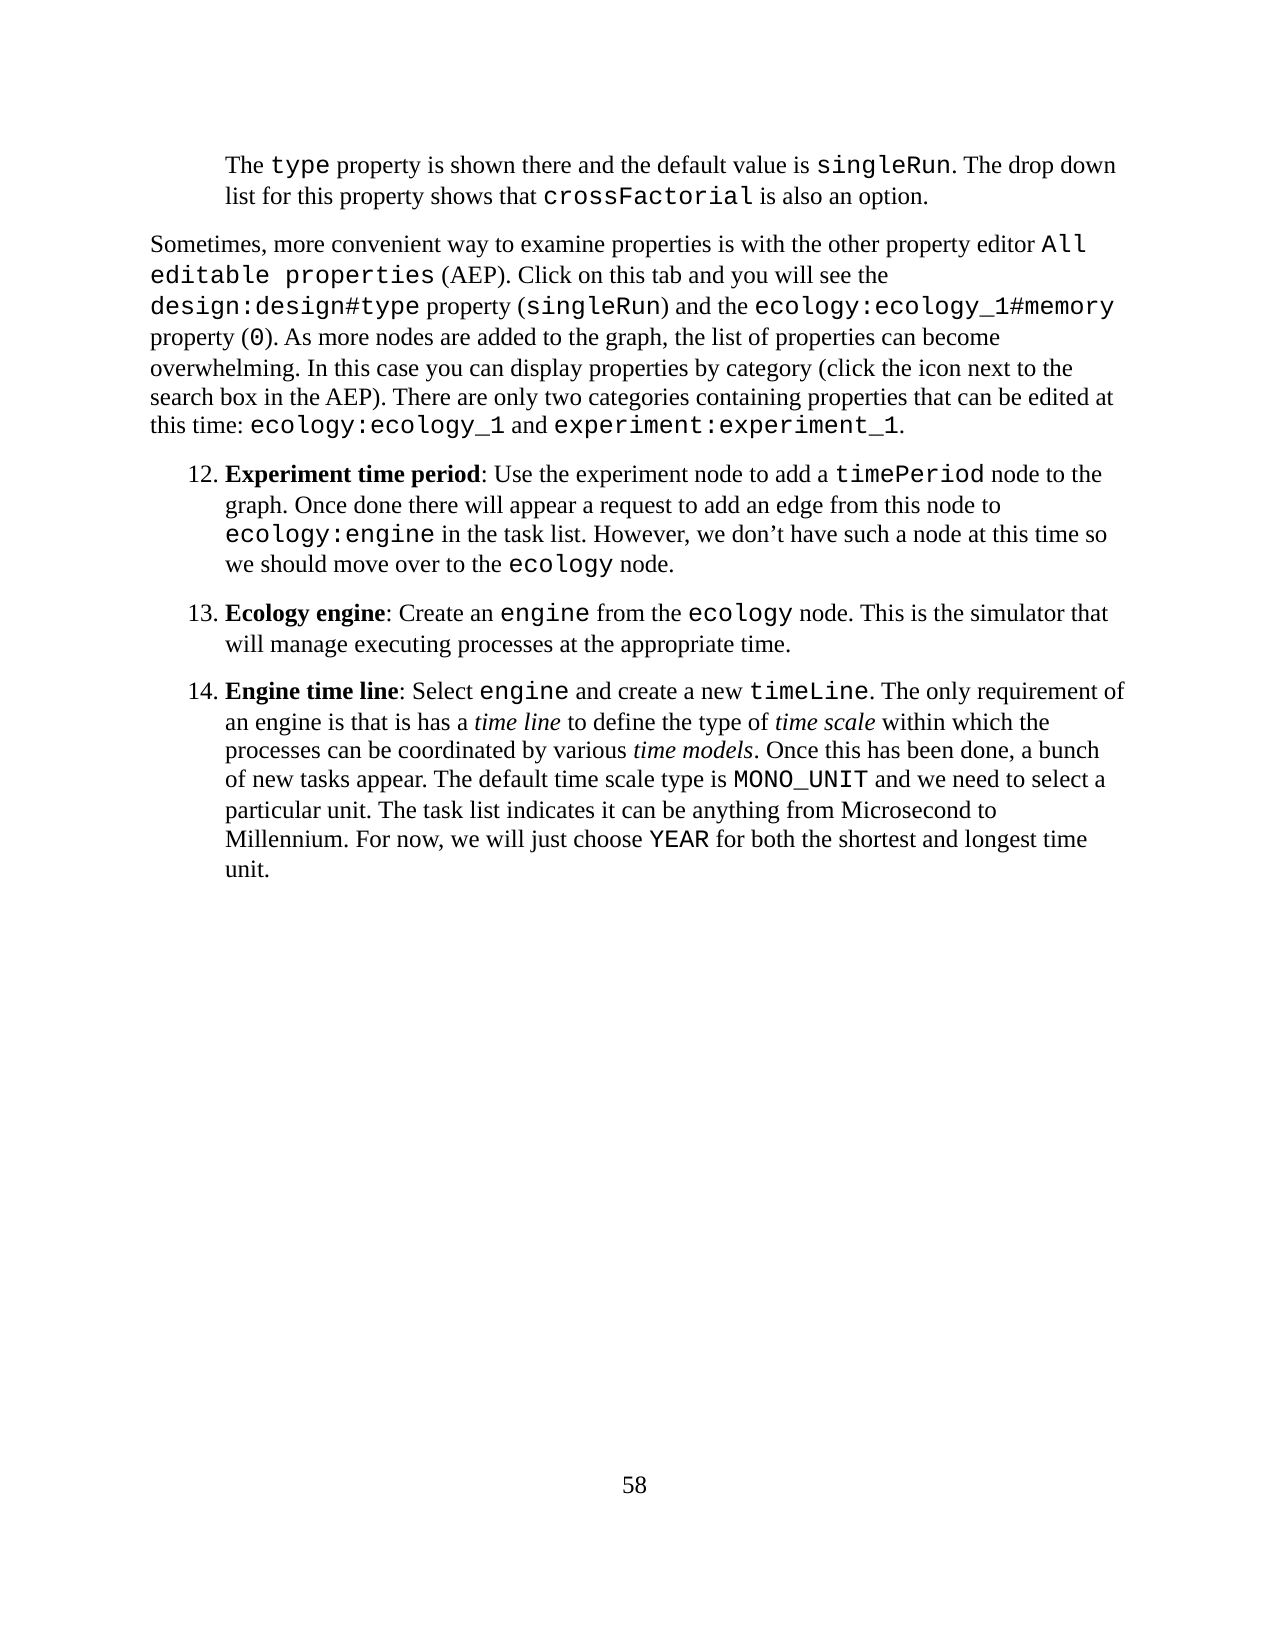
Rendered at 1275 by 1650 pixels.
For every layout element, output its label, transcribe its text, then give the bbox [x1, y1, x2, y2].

list Engine time line: Select engine and create a new timeLine. The only requirement of an engine is that is has a time line to define the type of time scale within which the processes can be coordinated by various time models. Once this has been done, a bunch of new tasks appear. The default time scale type is MONO_UNIT and we need to select a particular unit. The task list indicates it can be anything from Microsecond to Millennium. For now, we will just choose YEAR for both the shortest and longest time unit. [187, 676, 1125, 883]
list Ecology engine: Create an engine from the ecology node. This is the simulator that will manage executing processes at the appropriate time. [187, 598, 1125, 658]
list Experiment time period: Use the experiment node to add a timePeriod node to the graph. Once done there will appear a request to add an edge from this node to ecology:engine in the task list. However, we don’t have such a node at this time so we should move over to the ecology node. [187, 459, 1125, 580]
text Sometimes, more convenient way to examine properties is with the other property editor All editable properties (AEP). Click on this tab and you will see the design:design#type property (singleRun) and the ecology:ecology_1#memory property (0). As more nodes are added to the graph, the list of properties can become overwhelming. In this case you can display properties by category (click the icon next to the search box in the AEP). There are only two categories containing properties that can be edited at this time: ecology:ecology_1 and experiment:experiment_1. [150, 229, 1125, 441]
list The type property is shown there and the default value is singleRun. The drop down list for this property shows that crossFactorial is also an option. [187, 150, 1125, 212]
